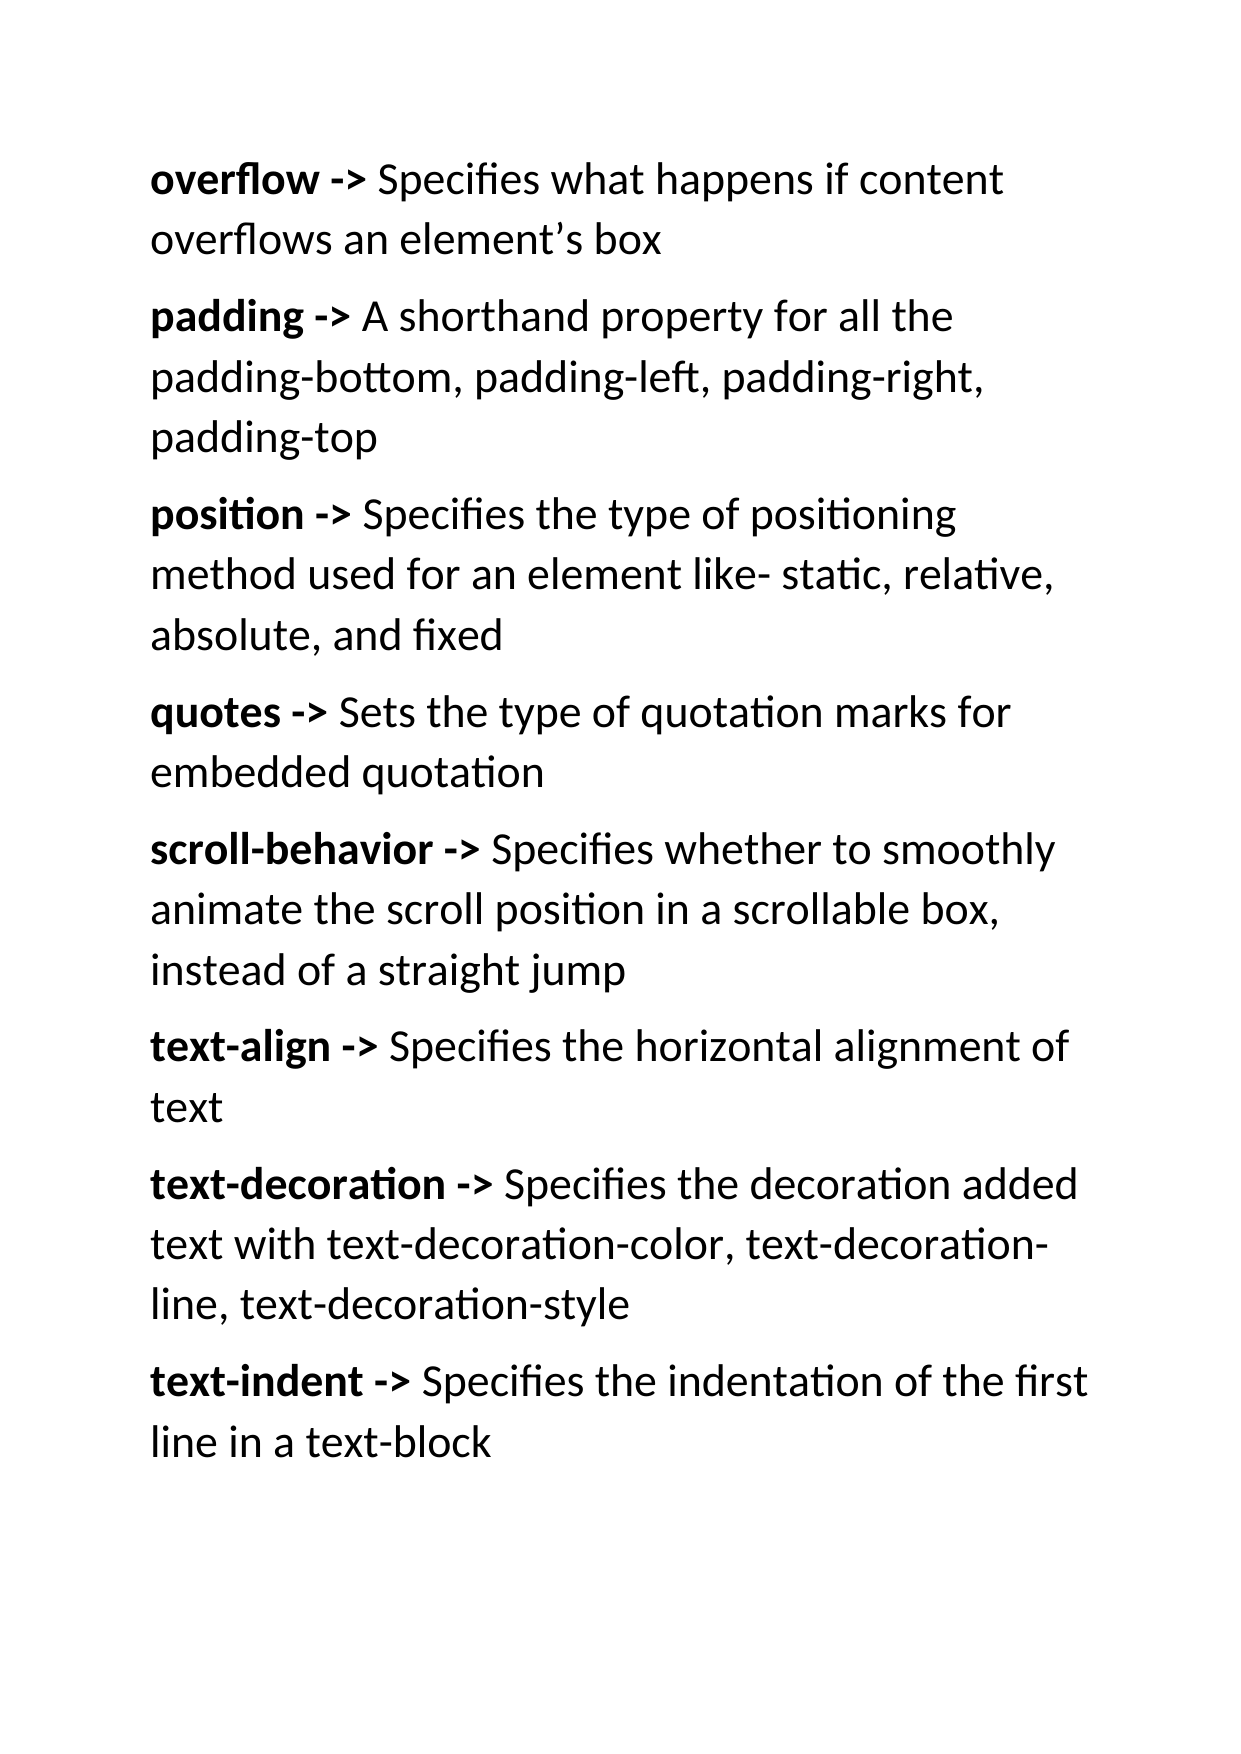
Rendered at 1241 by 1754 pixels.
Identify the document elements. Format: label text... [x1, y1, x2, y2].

text text-indent -> Specifies the indentation of the first line in a text-block [150, 1352, 1090, 1468]
text position -> Specifies the type of positioning method used for an element like- static, relative, absolute, and fixed [150, 485, 1090, 661]
text quotes -> Sets the type of quotation marks for embedded quotation [150, 682, 1090, 799]
text scroll-behavior -> Specifies whether to smoothly animate the scroll position in a scrollable box, instead of a straight jump [150, 820, 1090, 996]
text text-decoration -> Specifies the decoration added text with text-decoration-color, text-decoration-line, text-decoration-style [150, 1155, 1090, 1331]
text padding -> A shorthand property for all the padding-bottom, padding-left, padding-right, padding-top [150, 287, 1090, 464]
text text-align -> Specifies the horizontal alignment of text [150, 1017, 1090, 1134]
text overflow -> Specifies what happens if content overflows an element’s box [150, 150, 1090, 266]
